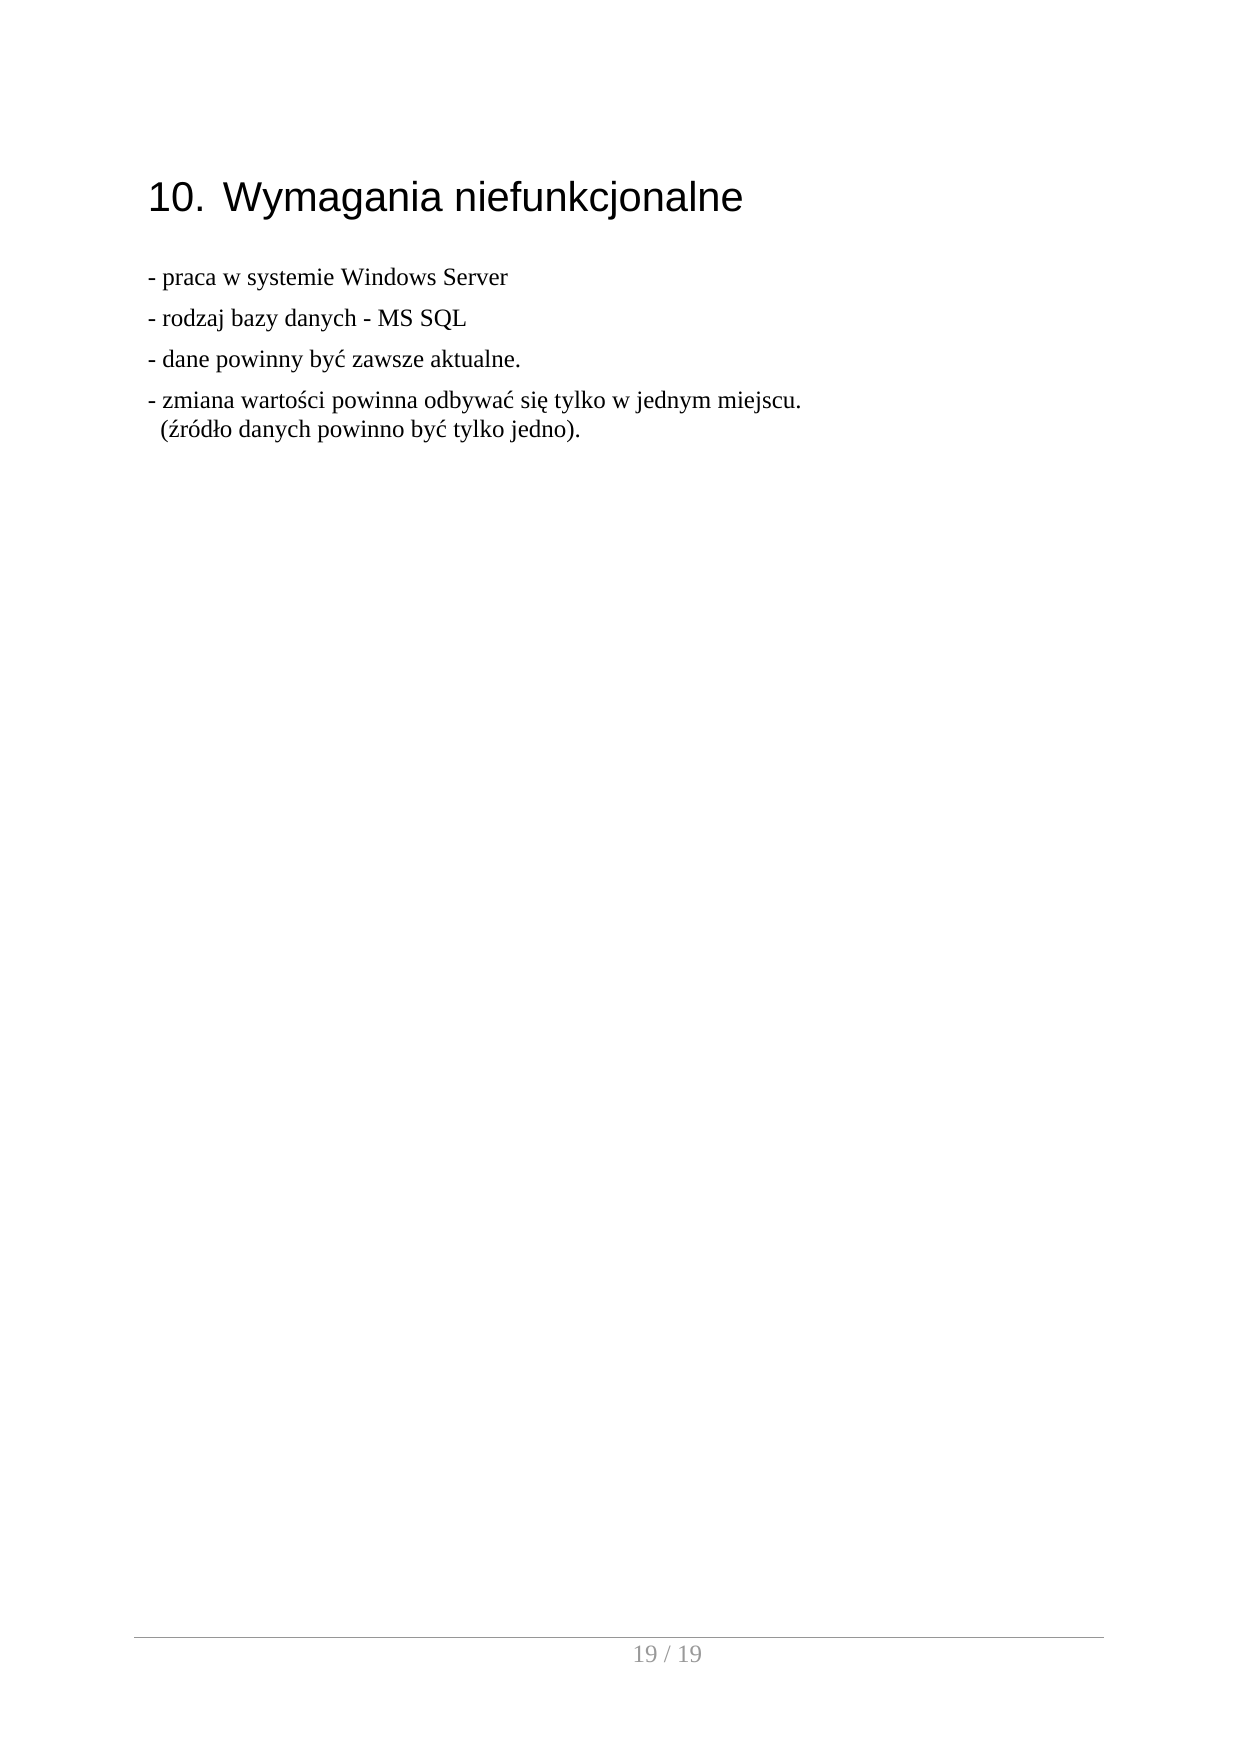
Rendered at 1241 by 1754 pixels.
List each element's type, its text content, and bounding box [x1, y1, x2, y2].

text - dane powinny być zawsze aktualne. [148, 344, 1092, 373]
text - zmiana wartości powinna odbywać się tylko w jednym miejscu. (źródło danych powinno być tylko jedno). [148, 386, 1092, 443]
text - praca w systemie Windows Server [148, 262, 1092, 291]
text - rodzaj bazy danych - MS SQL [148, 303, 1092, 332]
subtitle Wymagania niefunkcjonalne [148, 173, 1092, 221]
